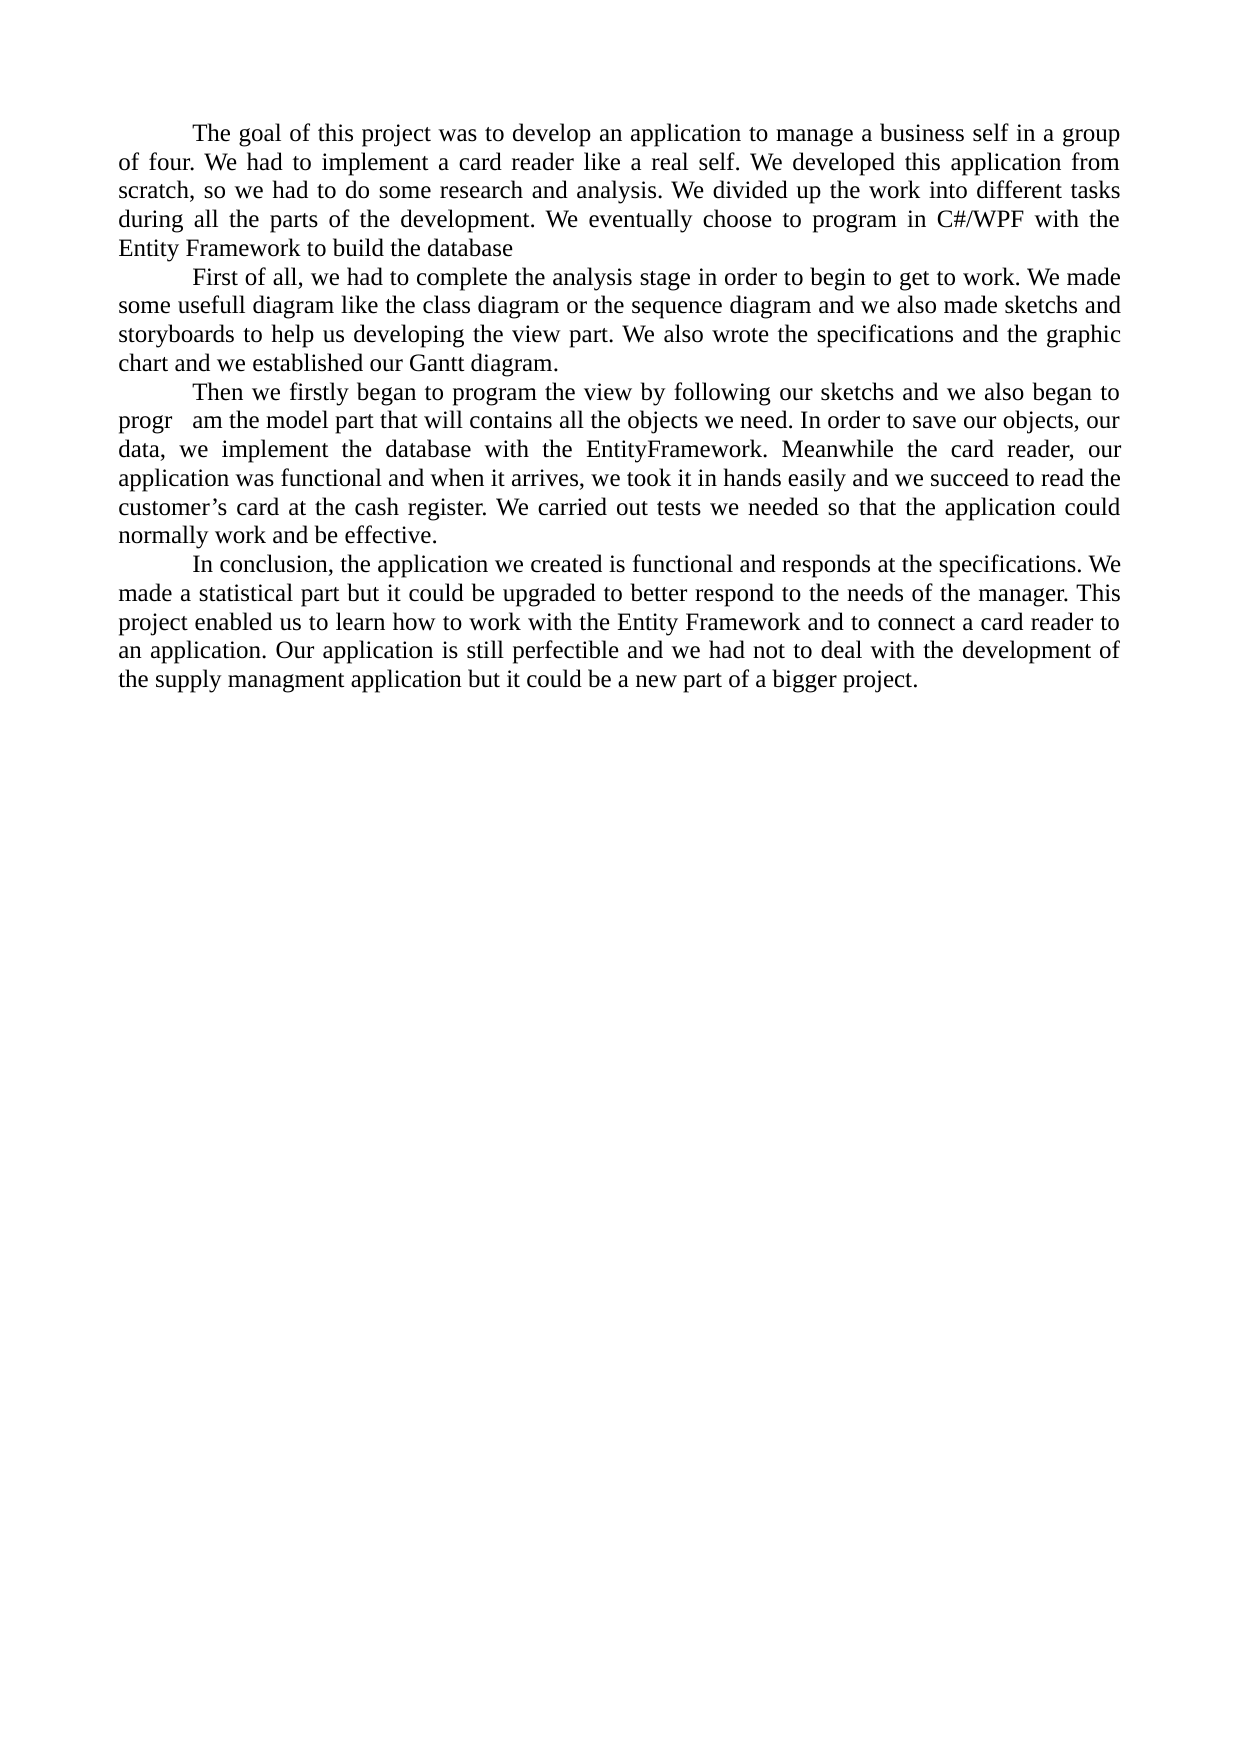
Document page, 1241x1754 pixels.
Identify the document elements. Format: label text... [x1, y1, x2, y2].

text The goal of this project was to develop an application to manage a business self in a group of four. We had to implement a card reader like a real self. We developed this application from scratch, so we had to do some research and analysis. We divided up the work into different tasks during all the parts of the development. We eventually choose to program in C#/WPF with the Entity Framework to build the database [118, 118, 1122, 262]
text In conclusion, the application we created is functional and responds at the specifications. We made a statistical part but it could be upgraded to better respond to the needs of the manager. This project enabled us to learn how to work with the Entity Framework and to connect a card reader to an application. Our application is still perfectible and we had not to deal with the development of the supply managment application but it could be a new part of a bigger project. [118, 549, 1122, 693]
text Then we firstly began to program the view by following our sketchs and we also began to progr am the model part that will contains all the objects we need. In order to save our objects, our data, we implement the database with the EntityFramework. Meanwhile the card reader, our application was functional and when it arrives, we took it in hands easily and we succeed to read the customer’s card at the cash register. We carried out tests we needed so that the application could normally work and be effective. [118, 377, 1122, 549]
text First of all, we had to complete the analysis stage in order to begin to get to work. We made some usefull diagram like the class diagram or the sequence diagram and we also made sketchs and storyboards to help us developing the view part. We also wrote the specifications and the graphic chart and we established our Gantt diagram. [118, 262, 1122, 377]
